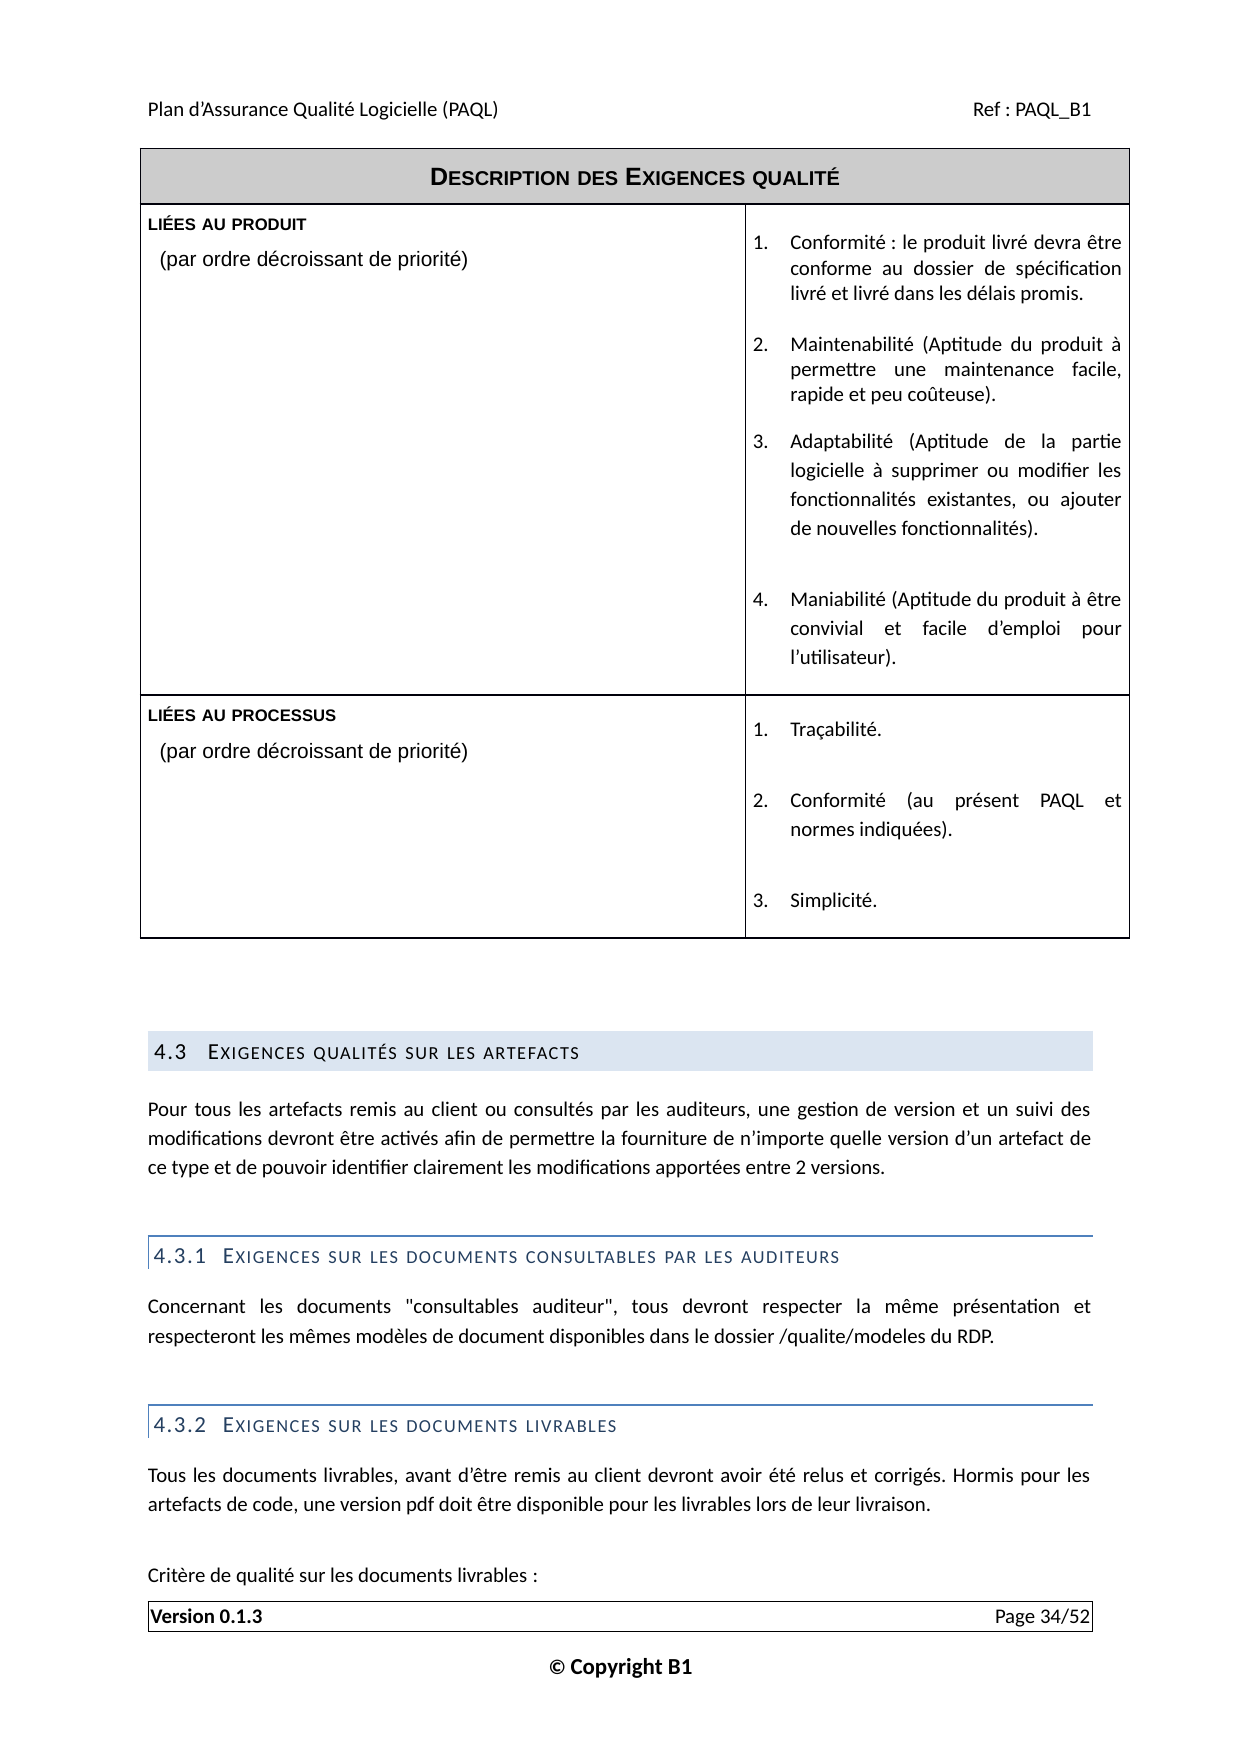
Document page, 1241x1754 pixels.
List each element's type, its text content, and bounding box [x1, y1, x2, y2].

table_cell liées au processus (par ordre décroissant de priorité) [141, 696, 745, 937]
table_cell Traçabilité. Conformité (au présent PAQL et normes indiquées). Simplicité. [746, 696, 1129, 937]
table_header Description des Exigences qualité [141, 149, 1129, 203]
table_cell Conformité : le produit livré devra être conforme au dossier de spécification livré et livré dans les délais promis. Maintenabilité (Aptitude du produit à permettre une maintenance facile, rapide et peu coûteuse). Adaptabilité (Aptitude de la partie logicielle à supprimer ou modifier les fonctionnalités existantes, ou ajouter de nouvelles fonctionnalités). Maniabilité (Aptitude du produit à être convivial et facile d’emploi pour l’utilisateur). [746, 205, 1129, 694]
text Pour tous les artefacts remis au client ou consultés par les auditeurs, une gestion de version et un suivi des modifications devront être activés afin de permettre la fourniture de n’importe quelle version d’un artefact de ce type et de pouvoir identifier clairement les modifications apportées entre 2 versions. [148, 1096, 1093, 1179]
text Critère de qualité sur les documents livrables : [148, 1562, 1093, 1587]
list Exigences sur les documents livrables [149, 1406, 1093, 1438]
text Tous les documents livrables, avant d’être remis au client devront avoir été relus et corrigés. Hormis pour les artefacts de code, une version pdf doit être disponible pour les livrables lors de leur livraison. [148, 1462, 1093, 1517]
list Exigences qualités sur les artefacts [154, 1037, 1086, 1065]
text Concernant les documents "consultables auditeur", tous devront respecter la même présentation et respecteront les mêmes modèles de document disponibles dans le dossier /qualite/modeles du RDP. [148, 1294, 1093, 1348]
list Exigences sur les documents consultables par les auditeurs [149, 1237, 1093, 1269]
table_cell liées au produit (par ordre décroissant de priorité) [141, 205, 745, 694]
